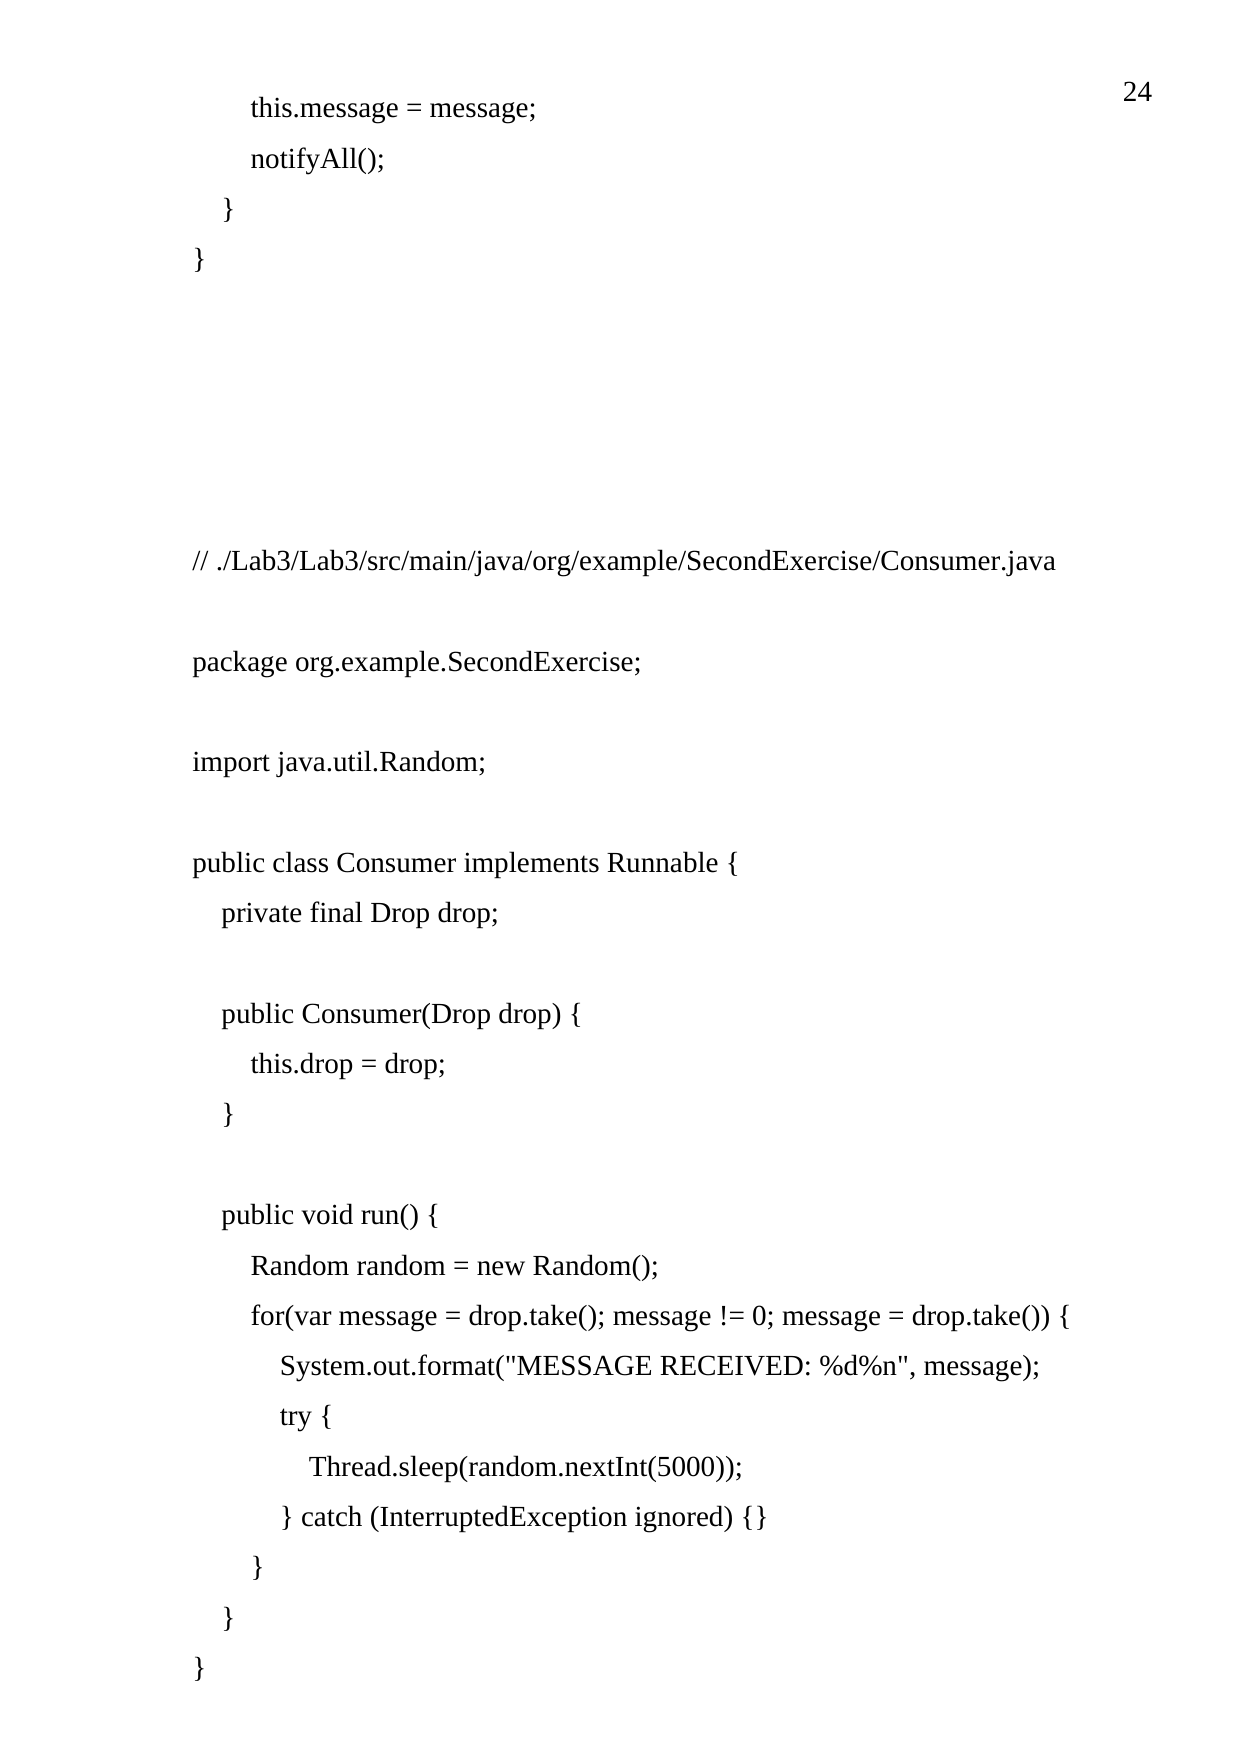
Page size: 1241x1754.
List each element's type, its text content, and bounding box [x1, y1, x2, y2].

text public Consumer(Drop drop) { [118, 996, 1122, 1029]
text private final Drop drop; [118, 895, 1122, 929]
text System.out.format("MESSAGE RECEIVED: %d%n", message); [118, 1348, 1122, 1382]
text this.drop = drop; [118, 1046, 1122, 1080]
text for(var message = drop.take(); message != 0; message = drop.take()) { [118, 1298, 1122, 1331]
text import java.util.Random; [118, 744, 1122, 778]
text this.message = message; [118, 90, 1122, 124]
text } [118, 1097, 1122, 1130]
text } catch (InterruptedException ignored) {} [118, 1499, 1122, 1533]
text // ./Lab3/Lab3/src/main/java/org/example/SecondExercise/Consumer.java [118, 543, 1122, 577]
text try { [118, 1398, 1122, 1432]
text public class Consumer implements Runnable { [118, 845, 1122, 879]
text package org.example.SecondExercise; [118, 644, 1122, 677]
text notifyAll(); [118, 141, 1122, 174]
text public void run() { [118, 1197, 1122, 1231]
text } [118, 1600, 1122, 1633]
text } [118, 241, 1122, 275]
text } [118, 1549, 1122, 1583]
text Random random = new Random(); [118, 1248, 1122, 1281]
text Thread.sleep(random.nextInt(5000)); [118, 1449, 1122, 1482]
text } [118, 1650, 1122, 1684]
text } [118, 191, 1122, 224]
